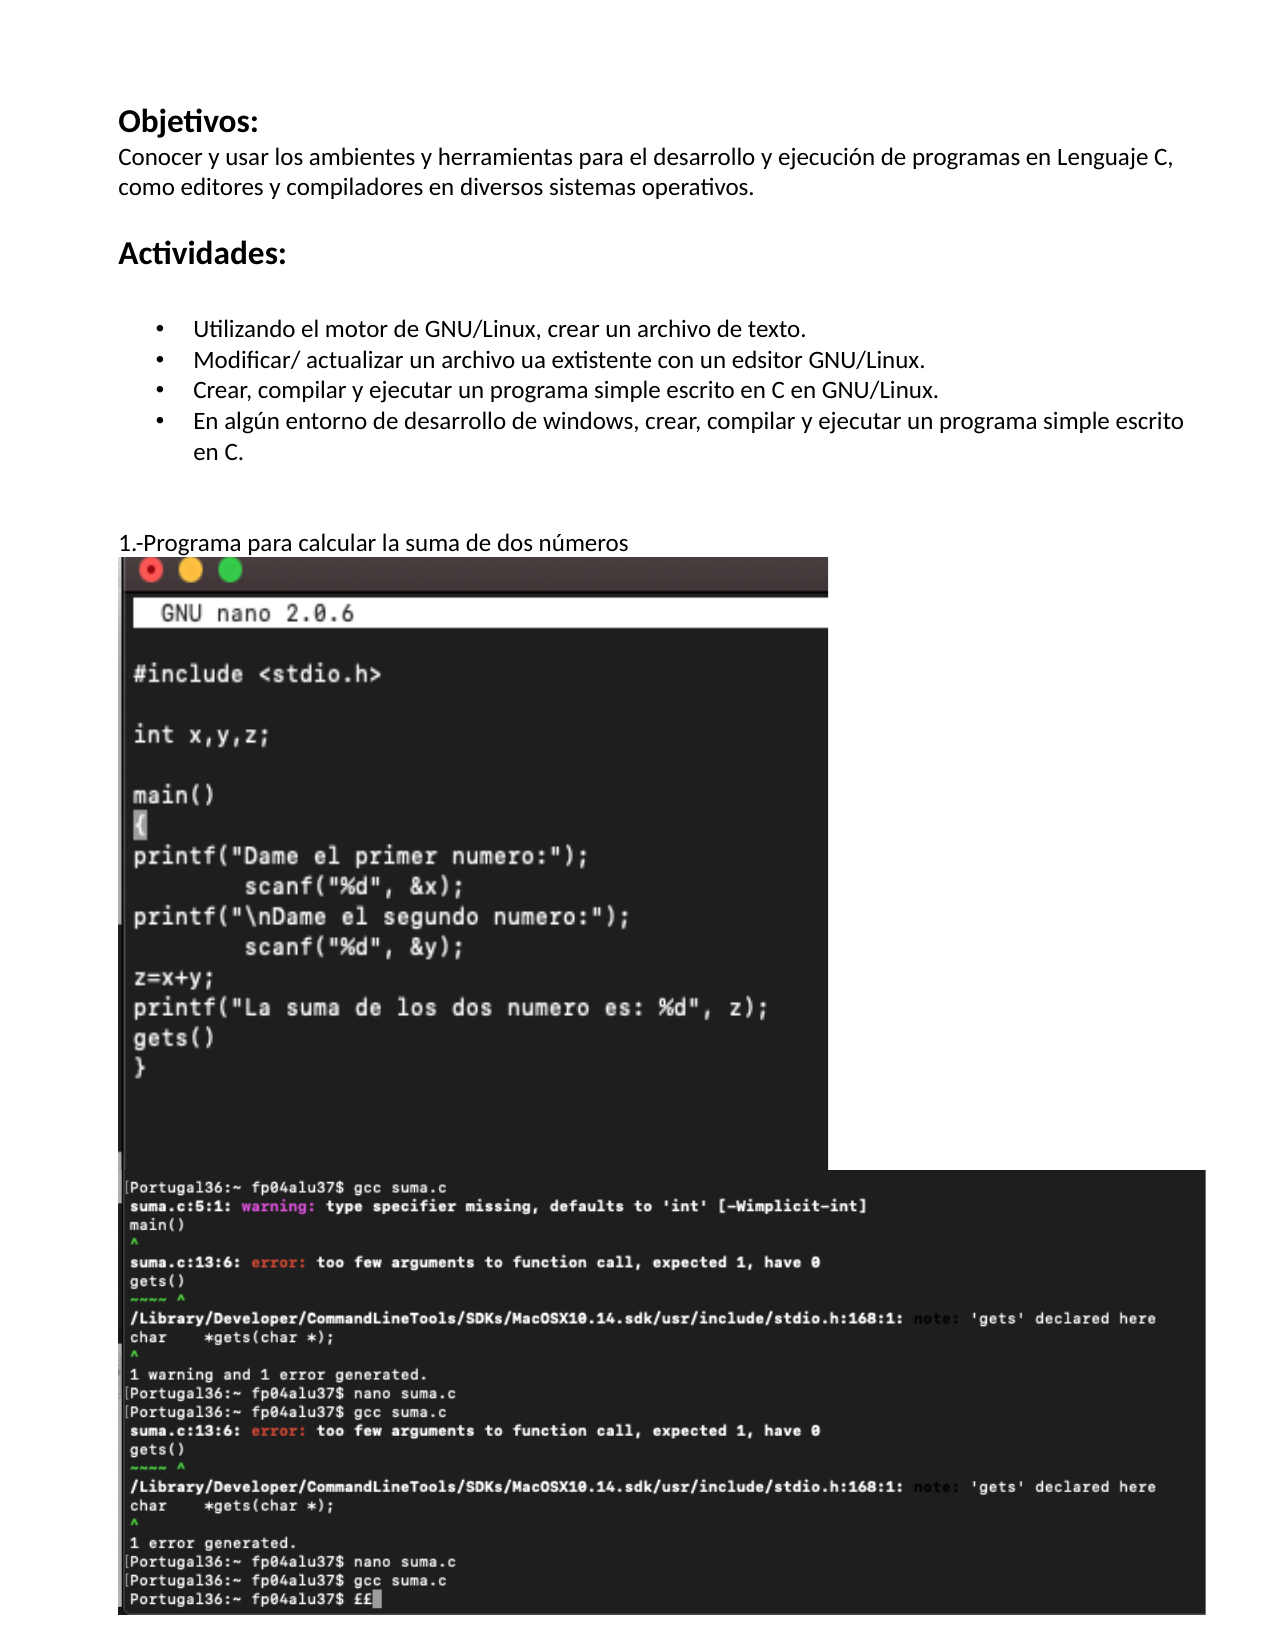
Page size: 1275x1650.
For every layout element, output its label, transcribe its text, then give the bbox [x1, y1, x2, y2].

text Conocer y usar los ambientes y herramientas para el desarrollo y ejecución de programas en Lenguaje C, como editores y compiladores en diversos sistemas operativos. [118, 141, 1205, 202]
list Crear, compilar y ejecutar un programa simple escrito en C en GNU/Linux. [156, 375, 1205, 405]
text Objetivos: [118, 100, 1205, 141]
picture [118, 557, 1206, 1615]
list Utilizando el motor de GNU/Linux, crear un archivo de texto. [156, 314, 1205, 344]
text Actividades: [118, 232, 1205, 273]
list En algún entorno de desarrollo de windows, crear, compilar y ejecutar un programa simple escrito en C. [156, 405, 1205, 466]
text 1.-Programa para calcular la suma de dos números [118, 527, 1205, 558]
list Modificar/ actualizar un archivo ua extistente con un edsitor GNU/Linux. [156, 344, 1205, 375]
